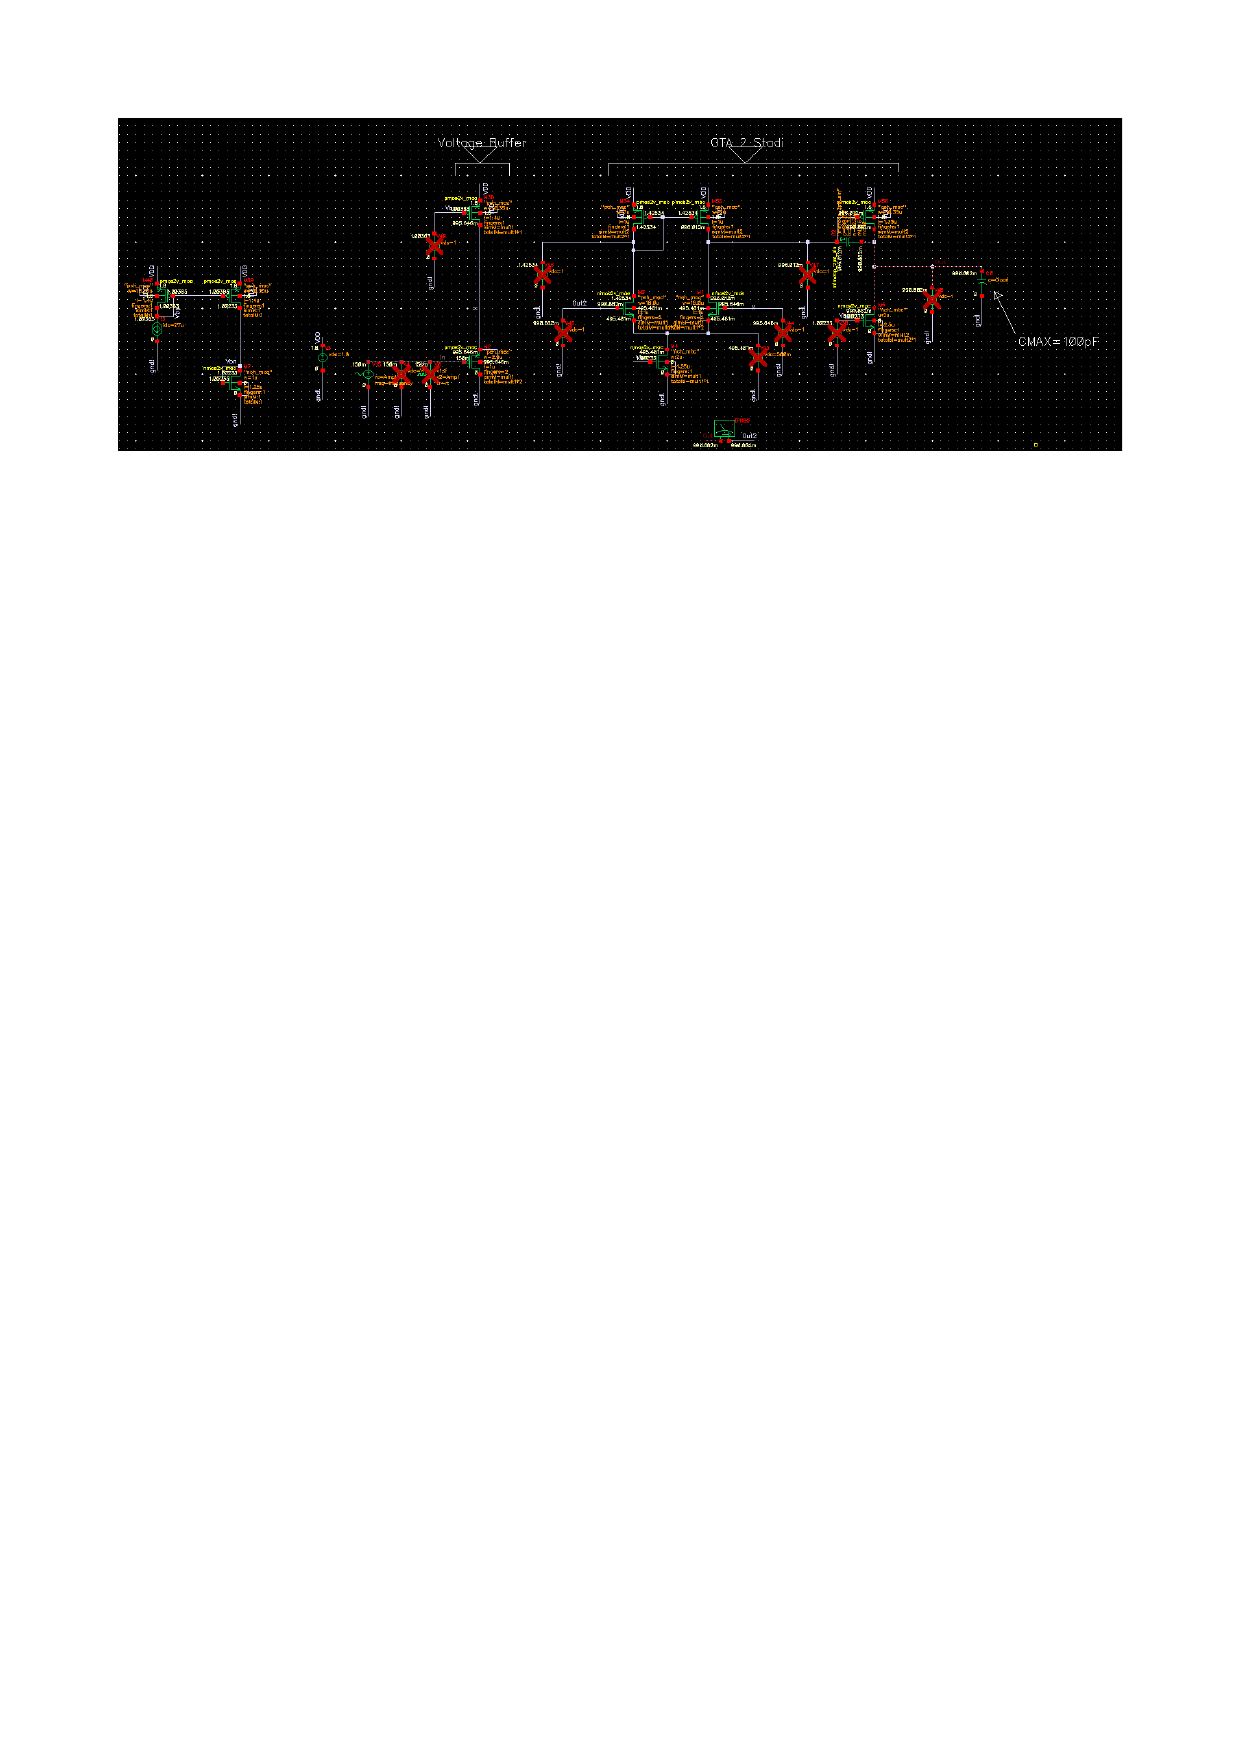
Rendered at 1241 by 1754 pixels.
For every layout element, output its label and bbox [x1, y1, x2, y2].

picture [118, 118, 1123, 451]
